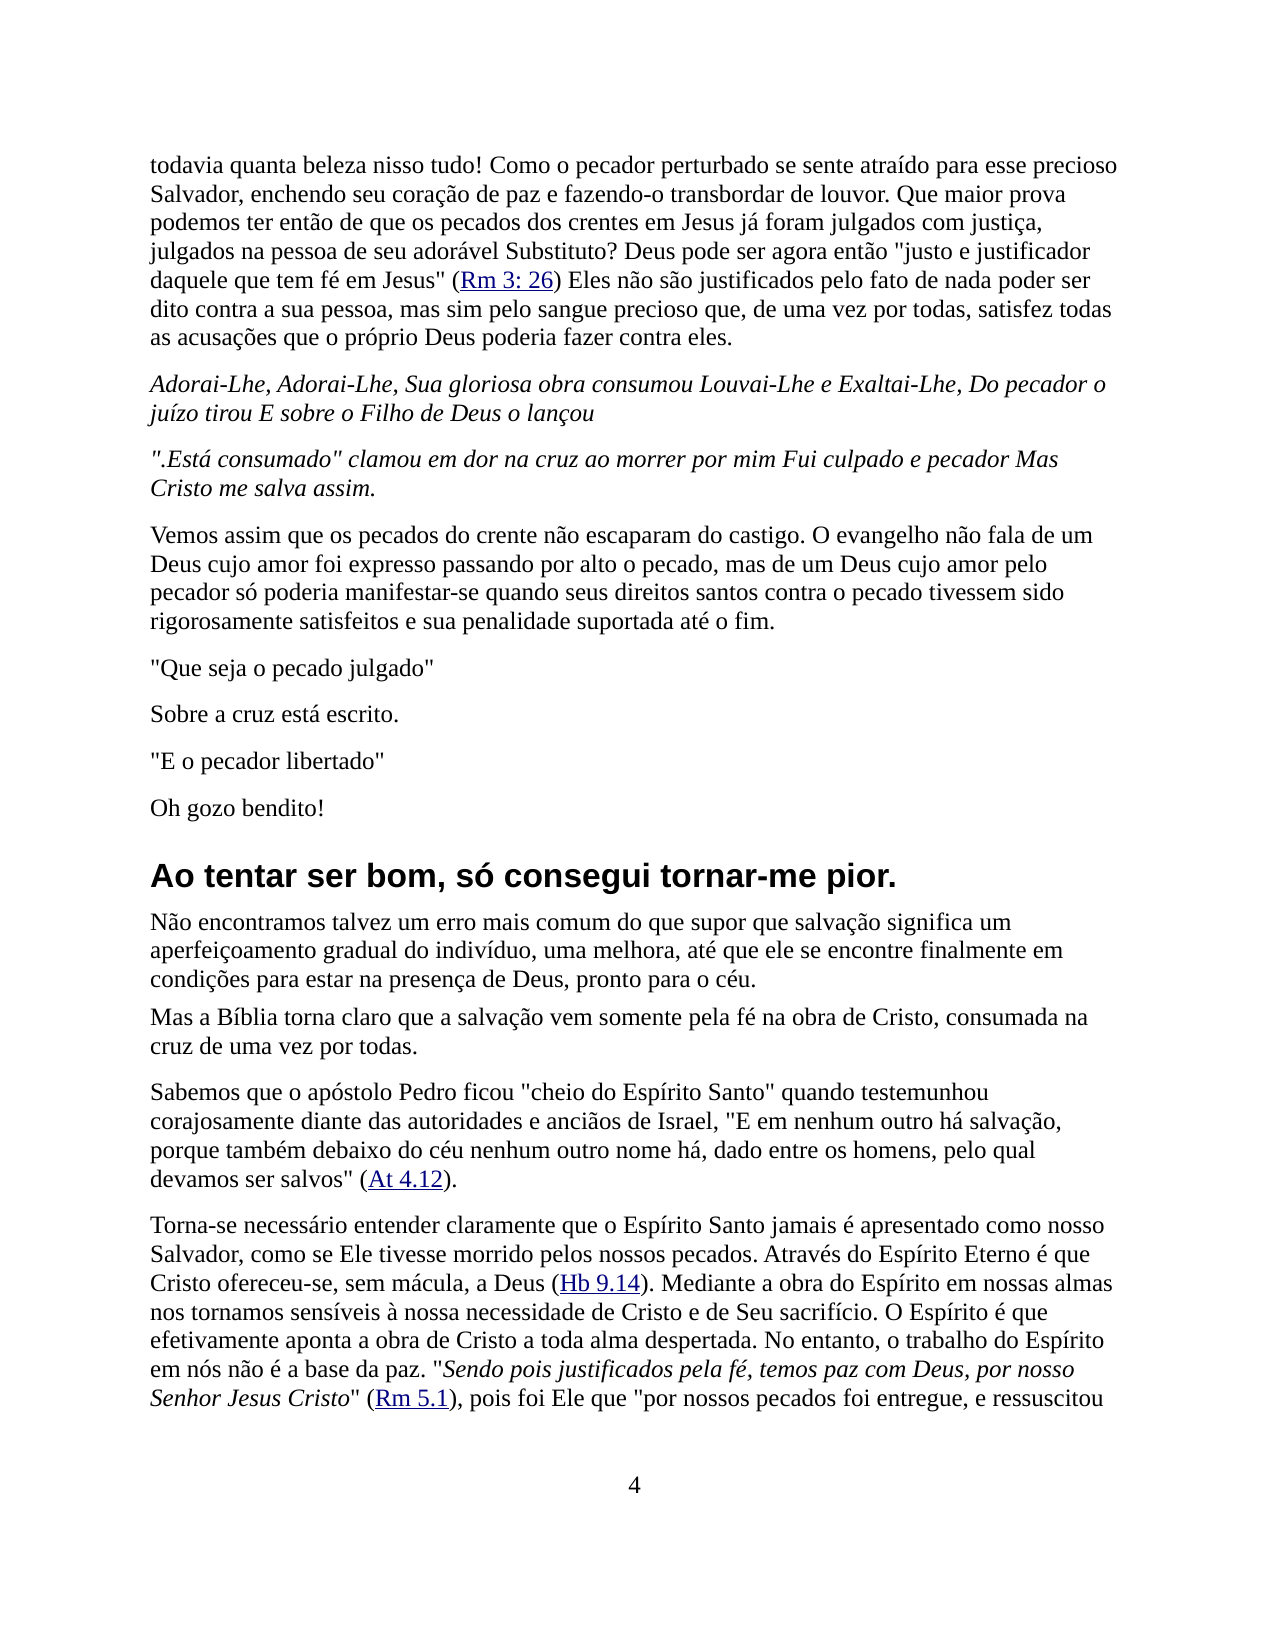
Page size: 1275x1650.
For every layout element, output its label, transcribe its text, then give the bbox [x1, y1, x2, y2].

text Oh gozo bendito! [150, 793, 1125, 822]
text Vemos assim que os pecados do crente não escaparam do castigo. O evangelho não fala de um Deus cujo amor foi expresso passando por alto o pecado, mas de um Deus cujo amor pelo pecador só poderia manifestar-se quando seus direitos santos contra o pecado tivessem sido rigorosamente satisfeitos e sua penalidade suportada até o fim. [150, 520, 1125, 635]
text Adorai-Lhe, Adorai-Lhe, Sua gloriosa obra consumou Louvai-Lhe e Exaltai-Lhe, Do pecador o juízo tirou E sobre o Filho de Deus o lançou [150, 369, 1125, 427]
text Não encontramos talvez um erro mais comum do que supor que salvação significa um aperfeiçoamento gradual do indivíduo, uma melhora, até que ele se encontre finalmente em condições para estar na presença de Deus, pronto para o céu. [150, 907, 1125, 993]
text Torna-se necessário entender claramente que o Espírito Santo jamais é apresentado como nosso Salvador, como se Ele tivesse morrido pelos nossos pecados. Através do Espírito Eterno é que Cristo ofereceu-se, sem mácula, a Deus (Hb 9.14). Mediante a obra do Espírito em nossas almas nos tornamos sensíveis à nossa necessidade de Cristo e de Seu sacrifício. O Espírito é que efetivamente aponta a obra de Cristo a toda alma despertada. No entanto, o trabalho do Espírito em nós não é a base da paz. "Sendo pois justificados pela fé, temos paz com Deus, por nosso Senhor Jesus Cristo" (Rm 5.1), pois foi Ele que "por nossos pecados foi entregue, e ressuscitou [150, 1210, 1125, 1412]
text Sobre a cruz está escrito. [150, 699, 1125, 728]
text ".Está consumado" clamou em dor na cruz ao morrer por mim Fui culpado e pecador Mas Cristo me salva assim. [150, 444, 1125, 502]
text Sabemos que o apóstolo Pedro ficou "cheio do Espírito Santo" quando testemunhou corajosamente diante das autoridades e anciãos de Israel, "E em nenhum outro há salvação, porque também debaixo do céu nenhum outro nome há, dado entre os homens, pelo qual devamos ser salvos" (At 4.12). [150, 1077, 1125, 1192]
text Mas a Bíblia torna claro que a salvação vem somente pela fé na obra de Cristo, consumada na cruz de uma vez por todas. [150, 1002, 1125, 1059]
text "Que seja o pecado julgado" [150, 653, 1125, 682]
text "E o pecador libertado" [150, 746, 1125, 775]
text todavia quanta beleza nisso tudo! Como o pecador perturbado se sente atraído para esse precioso Salvador, enchendo seu coração de paz e fazendo-o transbordar de louvor. Que maior prova podemos ter então de que os pecados dos crentes em Jesus já foram julgados com justiça, julgados na pessoa de seu adorável Substituto? Deus pode ser agora então "justo e justificador daquele que tem fé em Jesus" (Rm 3: 26) Eles não são justificados pelo fato de nada poder ser dito contra a sua pessoa, mas sim pelo sangue precioso que, de uma vez por todas, satisfez todas as acusações que o próprio Deus poderia fazer contra eles. [150, 150, 1125, 351]
subtitle Ao tentar ser bom, só consegui tornar-me pior. [150, 856, 1125, 894]
